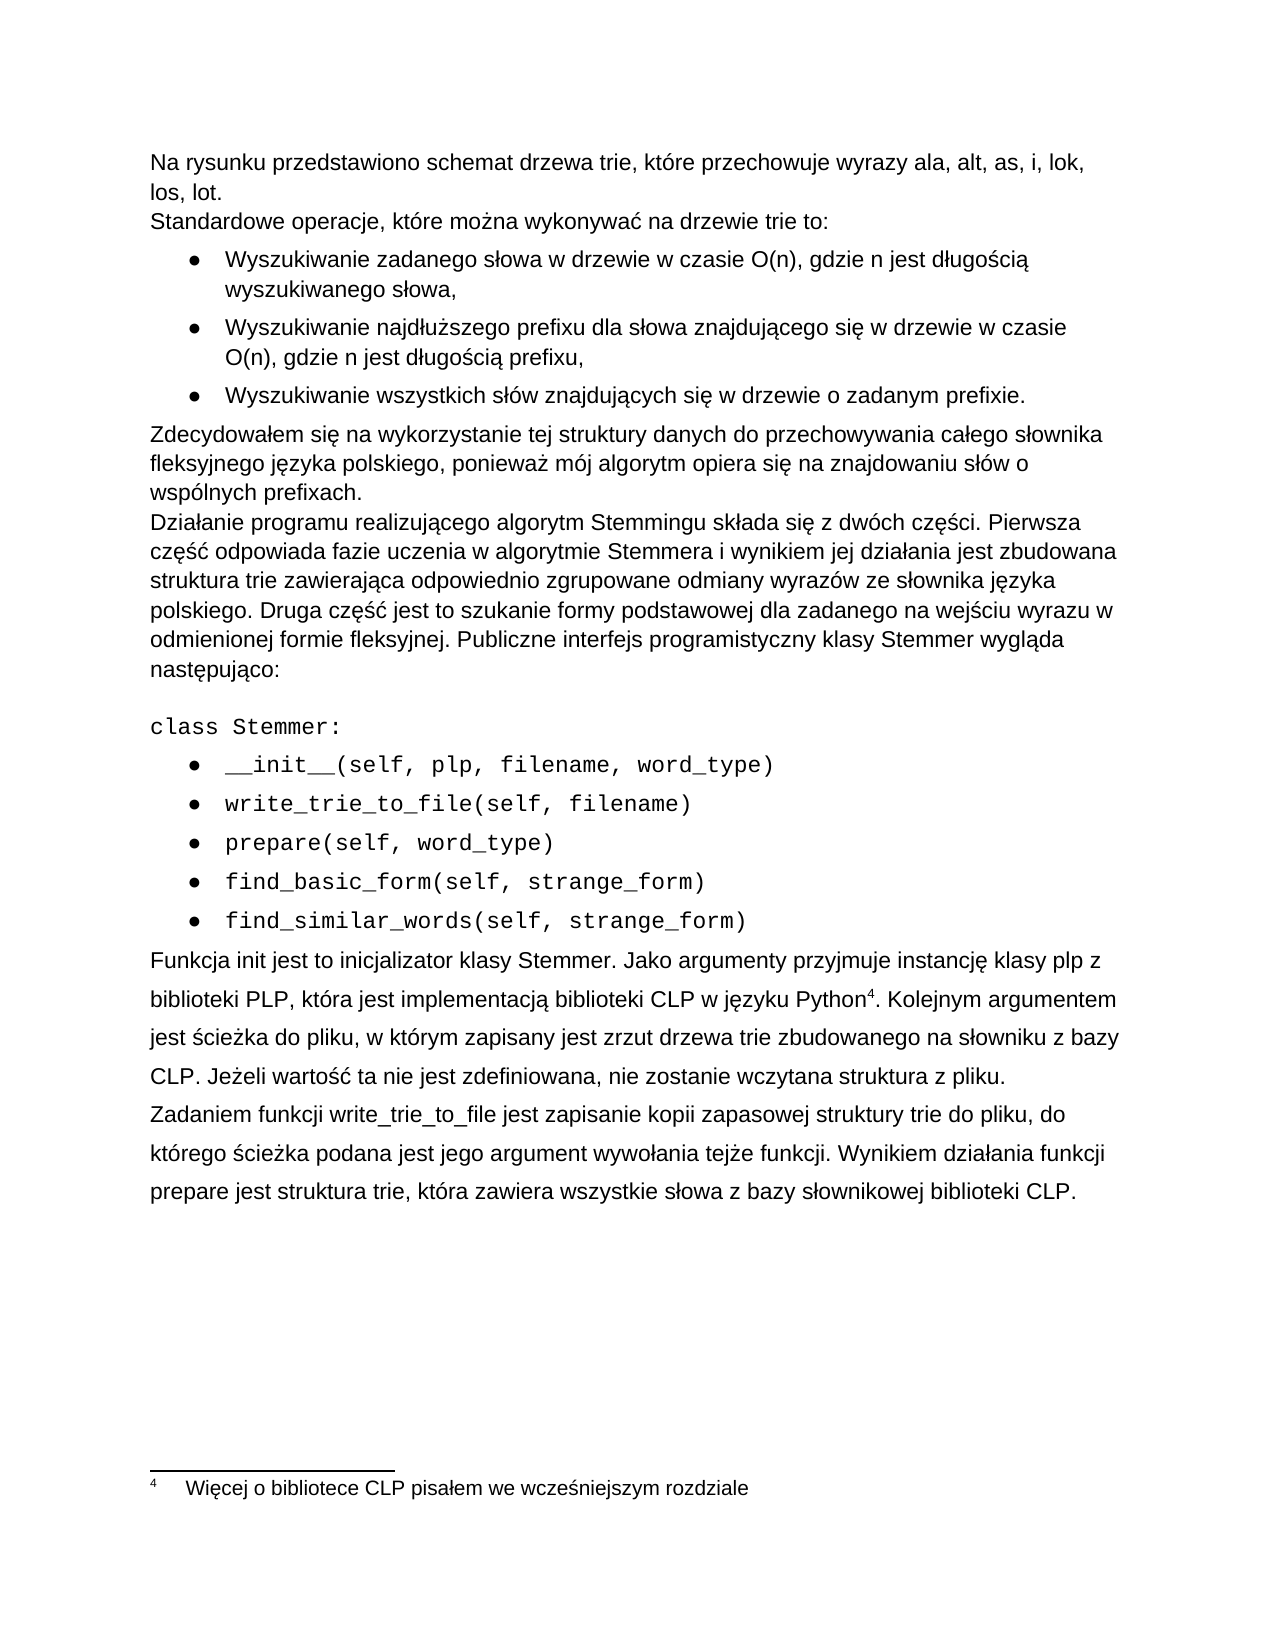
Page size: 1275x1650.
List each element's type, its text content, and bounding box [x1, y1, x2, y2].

text Zadaniem funkcji write_trie_to_file jest zapisanie kopii zapasowej struktury trie do pliku, do którego ścieżka podana jest jego argument wywołania tejże funkcji. Wynikiem działania funkcji prepare jest struktura trie, która zawiera wszystkie słowa z bazy słownikowej biblioteki CLP. [150, 1102, 1125, 1204]
list write_trie_to_file(self, filename) [187, 793, 1125, 819]
text Działanie programu realizującego algorytm Stemmingu składa się z dwóch części. Pierwsza część odpowiada fazie uczenia w algorytmie Stemmera i wynikiem jej działania jest zbudowana struktura trie zawierająca odpowiednio zgrupowane odmiany wyrazów ze słownika języka polskiego. Druga część jest to szukanie formy podstawowej dla zadanego na wejściu wyrazu w odmienionej formie fleksyjnej. Publiczne interfejs programistyczny klasy Stemmer wygląda następująco: [150, 509, 1125, 682]
text Więcej o bibliotece CLP pisałem we wcześniejszym rozdziale [150, 1477, 1125, 1500]
list Wyszukiwanie najdłuższego prefixu dla słowa znajdującego się w drzewie w czasie [187, 315, 1125, 341]
list __init__(self, plp, filename, word_type) [187, 754, 1125, 780]
text O(n), gdzie n jest długością prefixu, [150, 344, 1125, 370]
list Wyszukiwanie wszystkich słów znajdujących się w drzewie o zadanym prefixie. [187, 383, 1125, 408]
list Wyszukiwanie zadanego słowa w drzewie w czasie O(n), gdzie n jest długością [187, 247, 1125, 273]
list find_similar_words(self, strange_form) [187, 909, 1125, 935]
text Zdecydowałem się na wykorzystanie tej struktury danych do przechowywania całego słownika fleksyjnego języka polskiego, ponieważ mój algorytm opiera się na znajdowaniu słów o wspólnych prefixach. [150, 421, 1125, 506]
list prepare(self, word_type) [187, 832, 1125, 857]
text Funkcja init jest to inicjalizator klasy Stemmer. Jako argumenty przyjmuje instancję klasy plp z biblioteki PLP, która jest implementacją biblioteki CLP w języku Python. Kolejnym argumentem jest ścieżka do pliku, w którym zapisany jest zrzut drzewa trie zbudowanego na słowniku z bazy CLP. Jeżeli wartość ta nie jest zdefiniowana, nie zostanie wczytana struktura z pliku. [150, 948, 1125, 1089]
text Na rysunku przedstawiono schemat drzewa trie, które przechowuje wyrazy ala, alt, as, i, lok, los, lot. [150, 150, 1125, 205]
text Standardowe operacje, które można wykonywać na drzewie trie to: [150, 209, 1125, 234]
list find_basic_form(self, strange_form) [187, 870, 1125, 896]
text class Stemmer: [150, 715, 1125, 741]
text wyszukiwanego słowa, [150, 277, 1125, 302]
